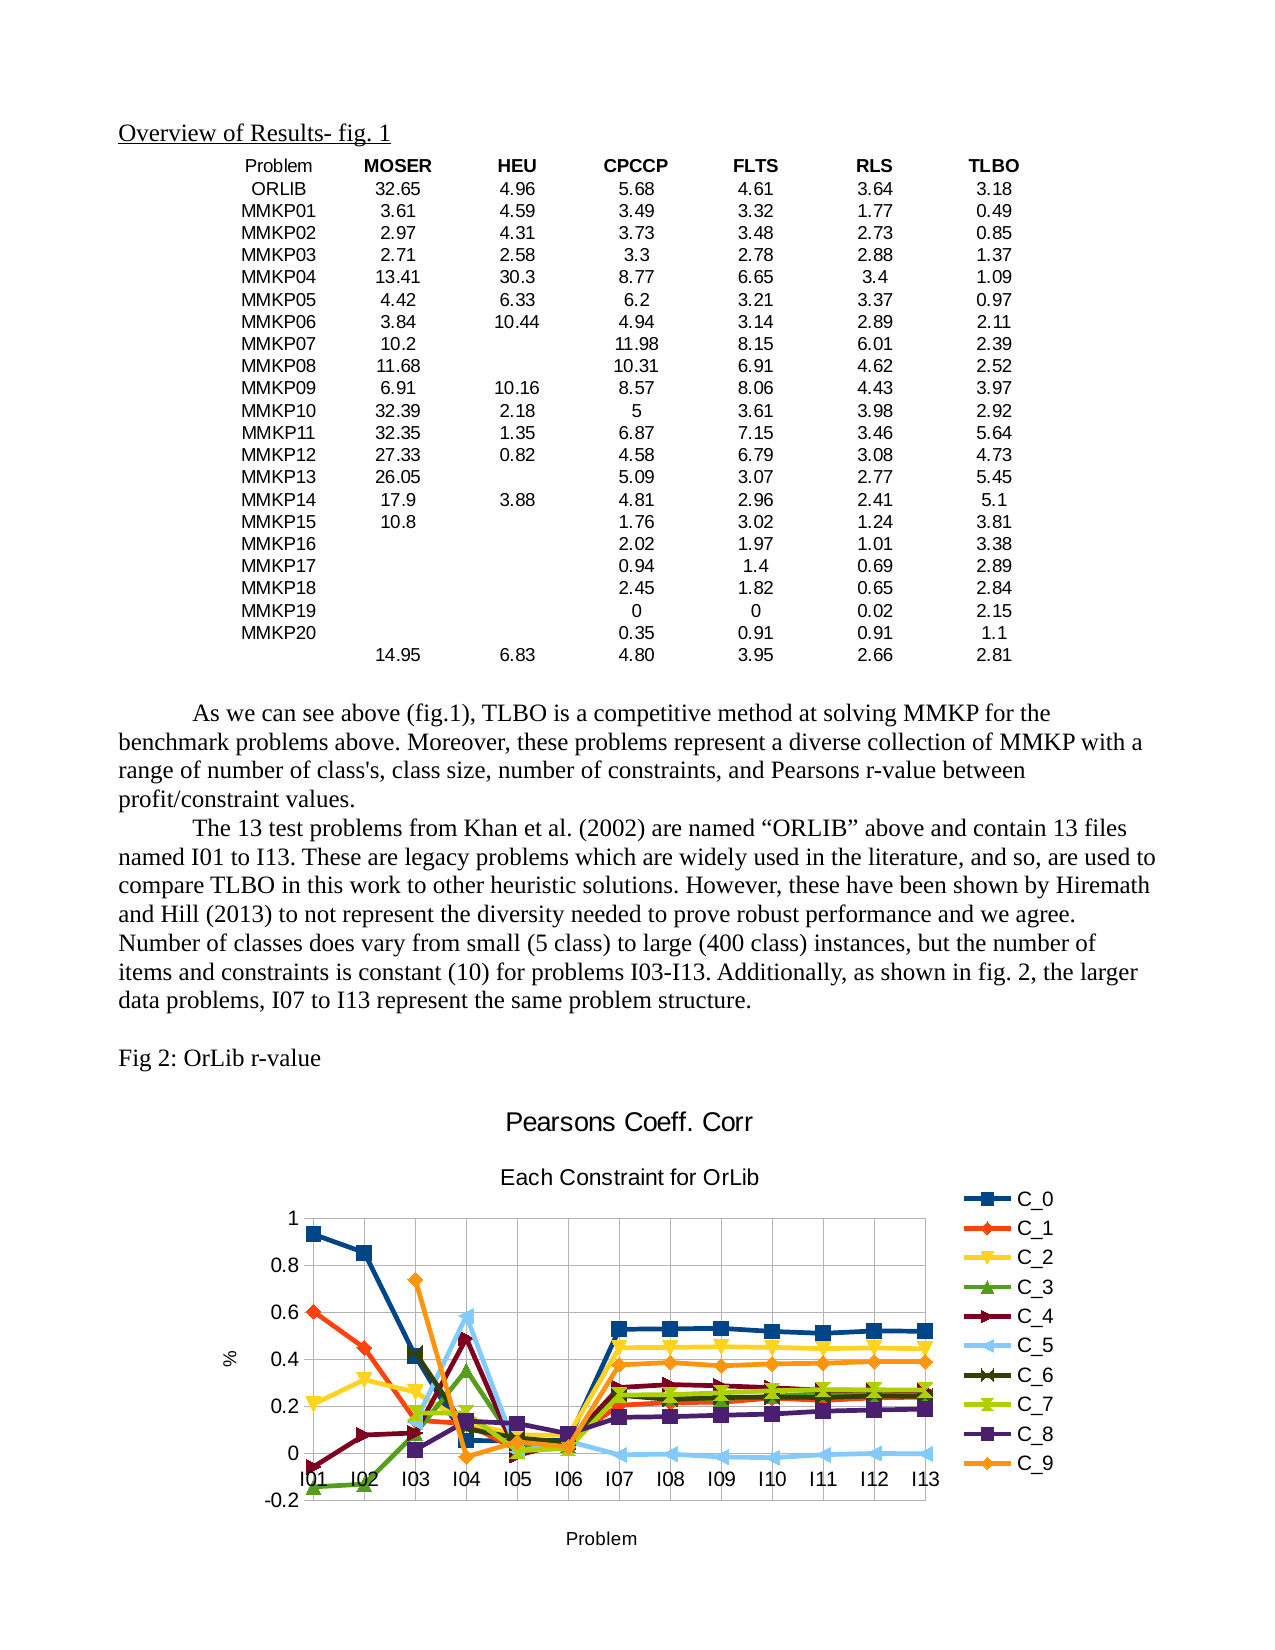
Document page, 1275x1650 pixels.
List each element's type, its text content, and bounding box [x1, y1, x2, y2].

text Overview of Results- fig. 1 [118, 118, 1157, 147]
text Fig 2: OrLib r-value [118, 1043, 1157, 1072]
text As we can see above (fig.1), TLBO is a competitive method at solving MMKP for the benchmark problems above. Moreover, these problems represent a diverse collection of MMKP with a range of number of class's, class size, number of constraints, and Pearsons r-value between profit/constraint values. [118, 698, 1157, 813]
text The 13 test problems from Khan et al. (2002) are named “ORLIB” above and contain 13 files named I01 to I13. These are legacy problems which are widely used in the literature, and so, are used to compare TLBO in this work to other heuristic solutions. However, these have been shown by Hiremath and Hill (2013) to not represent the diversity needed to prove robust performance and we agree. Number of classes does vary from small (5 class) to large (400 class) instances, but the number of items and constraints is constant (10) for problems I03-I13. Additionally, as shown in fig. 2, the larger data problems, I07 to I13 represent the same problem structure. [118, 813, 1157, 1014]
